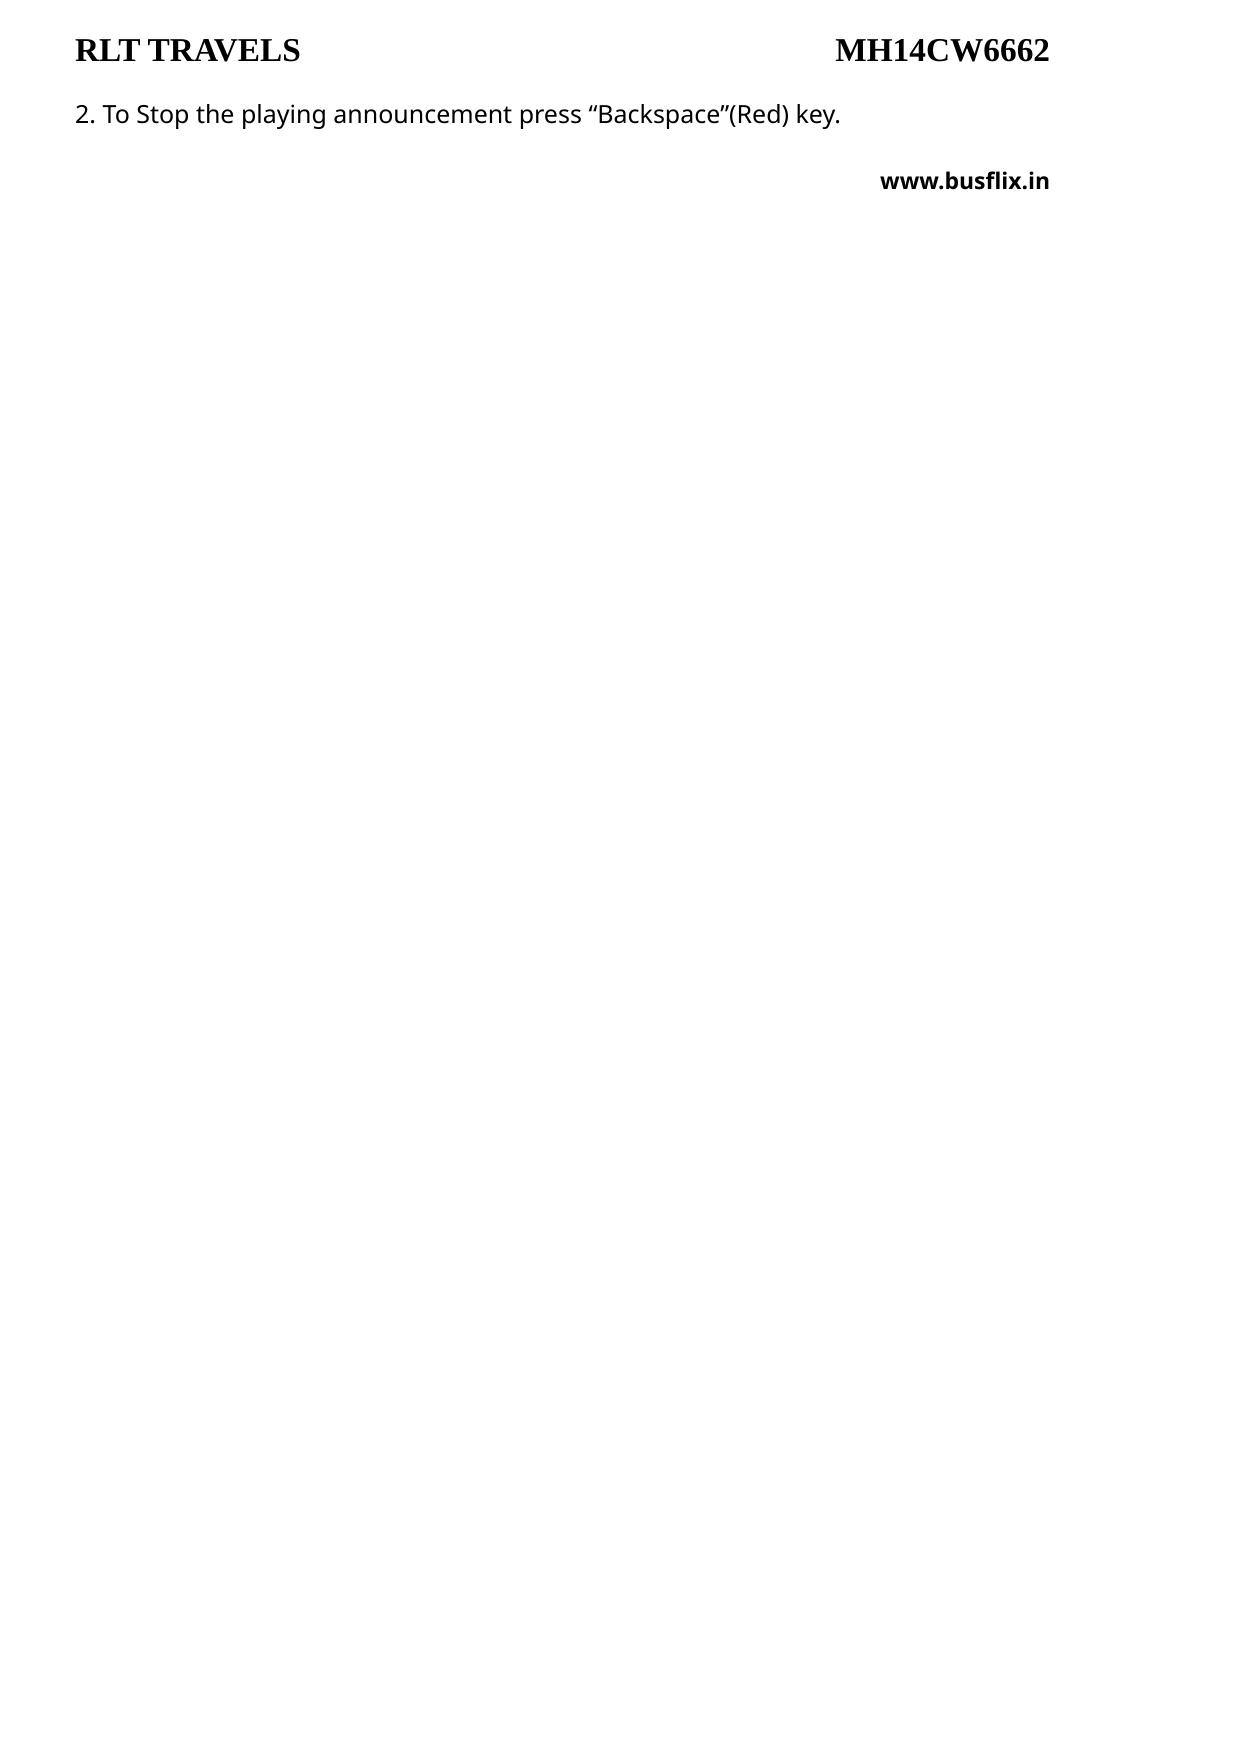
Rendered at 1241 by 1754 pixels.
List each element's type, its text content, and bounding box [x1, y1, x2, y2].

text www.busflix.in [75, 165, 1165, 196]
text 2. To Stop the playing announcement press “Backspace”(Red) key. [75, 97, 1165, 131]
